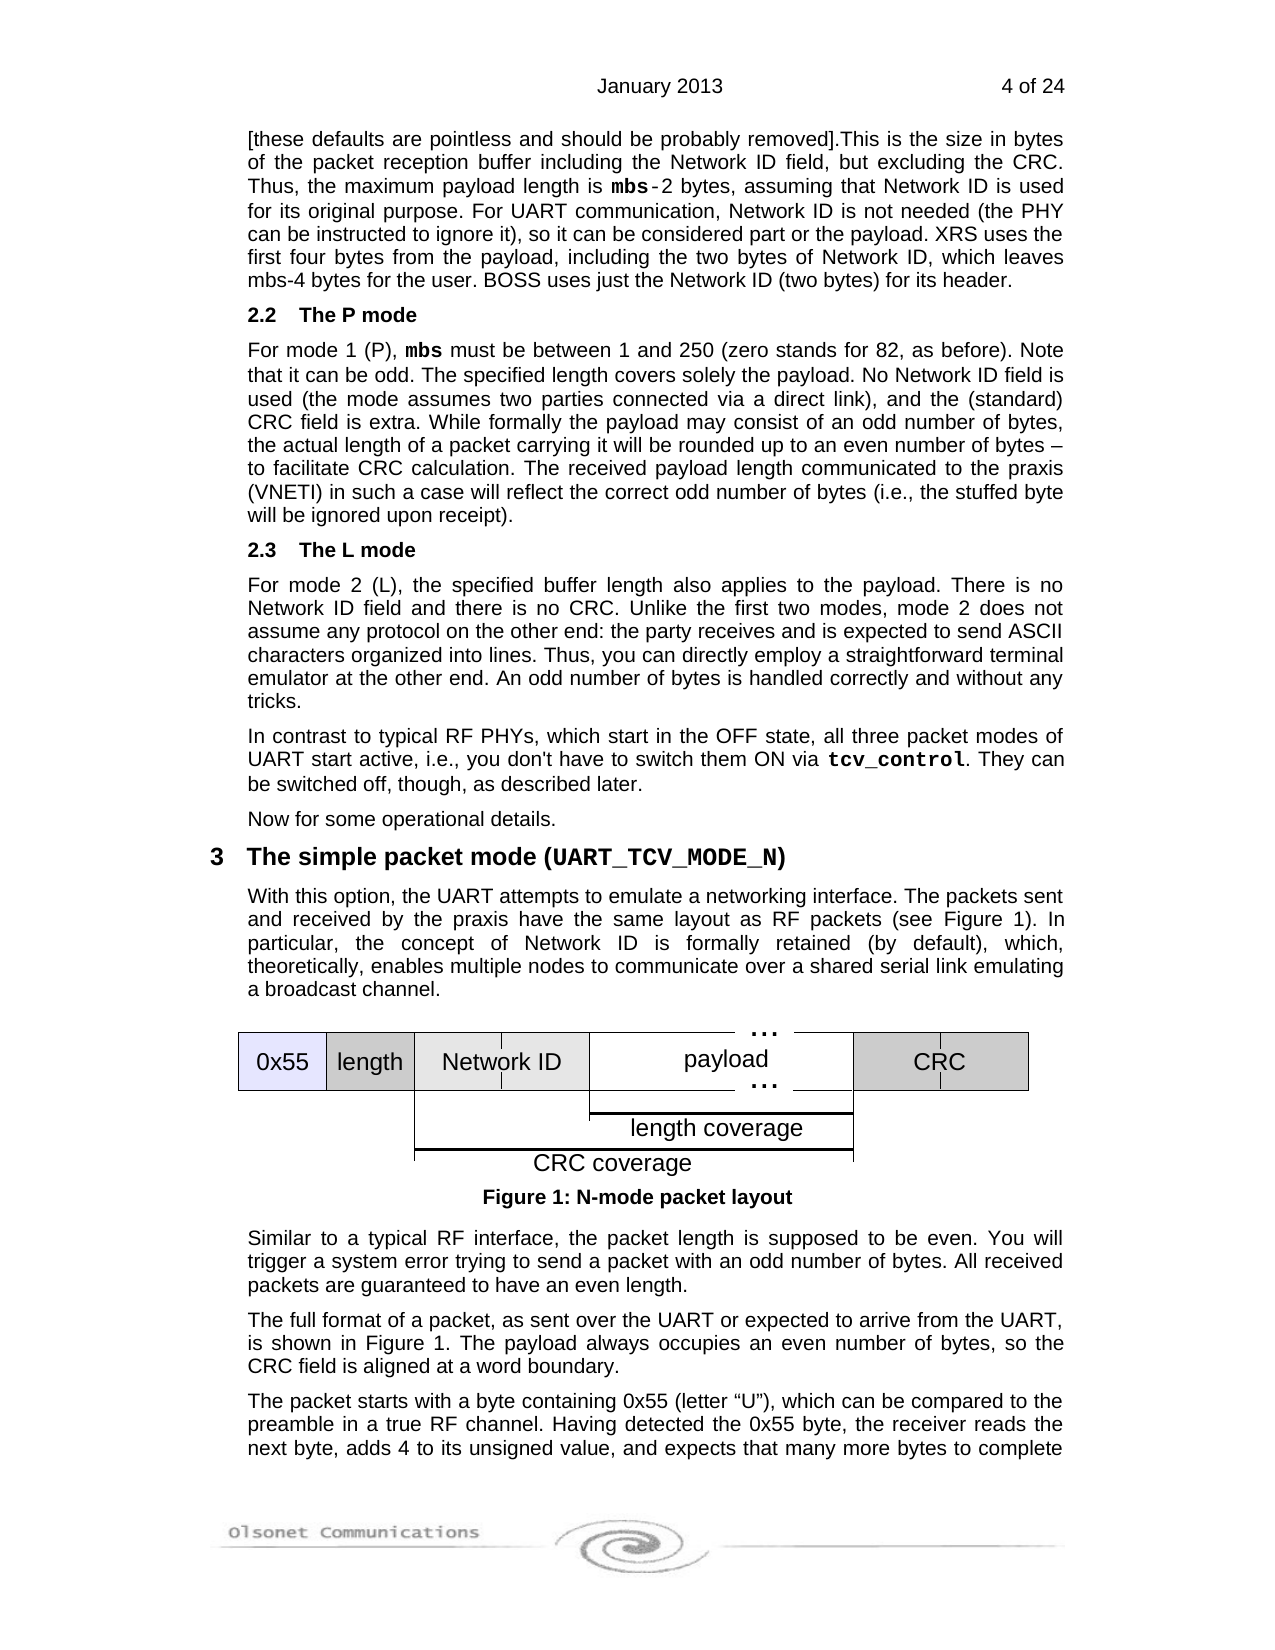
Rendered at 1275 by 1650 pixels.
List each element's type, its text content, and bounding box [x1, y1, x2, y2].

text Figure 1: N-mode packet layout [229, 1025, 1046, 1209]
subtitle The L mode [247, 538, 1065, 562]
text The packet starts with a byte containing 0x55 (letter “U”), which can be compared to the preamble in a true RF channel. Having detected the 0x55 byte, the receiver reads the next byte, adds 4 to its unsigned value, and expects that many more bytes to complete [247, 1390, 1065, 1459]
subtitle The P mode [247, 304, 1065, 327]
text With this option, the UART attempts to emulate a networking interface. The packets sent and received by the praxis have the same layout as RF packets (see Figure 1). In particular, the concept of Network ID is formally retained (by default), which, theoretically, enables multiple nodes to communicate over a shared serial link emulating a broadcast channel. [247, 885, 1065, 1001]
text Similar to a typical RF interface, the packet length is supposed to be even. You will trigger a system error trying to send a packet with an odd number of bytes. All received packets are guaranteed to have an even length. [229, 1013, 1065, 1296]
text For mode 2 (L), the specified buffer length also applies to the payload. There is no Network ID field and there is no CRC. Unlike the first two modes, mode 2 does not assume any protocol on the other end: the party receives and is expected to send ASCII characters organized into lines. Thus, you can directly employ a straightforward terminal emulator at the other end. An odd number of bytes is handled correctly and without any tricks. [247, 573, 1065, 713]
text In contrast to typical RF PHYs, which start in the OFF state, all three packet modes of UART start active, i.e., you don't have to switch them ON via tcv_control. They can be switched off, though, as described later. [247, 724, 1065, 796]
picture [210, 1504, 1065, 1596]
subtitle The simple packet mode (UART_TCV_MODE_N) [210, 843, 1065, 873]
text Now for some operational details. [247, 808, 1065, 831]
text [these defaults are pointless and should be probably removed].This is the size in bytes of the packet reception buffer including the Network ID field, but excluding the CRC. Thus, the maximum payload length is mbs-2 bytes, assuming that Network ID is used for its original purpose. For UART communication, Network ID is not needed (the PHY can be instructed to ignore it), so it can be considered part or the payload. XRS uses the first four bytes from the payload, including the two bytes of Network ID, which leaves mbs-4 bytes for the user. BOSS uses just the Network ID (two bytes) for its header. [247, 128, 1065, 292]
text The full format of a packet, as sent over the UART or expected to arrive from the UART, is shown in Figure 1. The payload always occupies an even number of bytes, so the CRC field is aligned at a word boundary. [247, 1308, 1065, 1378]
text For mode 1 (P), mbs must be between 1 and 250 (zero stands for 82, as before). Note that it can be odd. The specified length covers solely the payload. No Network ID field is used (the mode assumes two parties connected via a direct link), and the (standard) CRC field is extra. While formally the payload may consist of an odd number of bytes, the actual length of a packet carrying it will be rounded up to an even number of bytes – to facilitate CRC calculation. The received payload length communicated to the praxis (VNETI) in such a case will reflect the correct odd number of bytes (i.e., the stuffed byte will be ignored upon receipt). [247, 339, 1065, 527]
